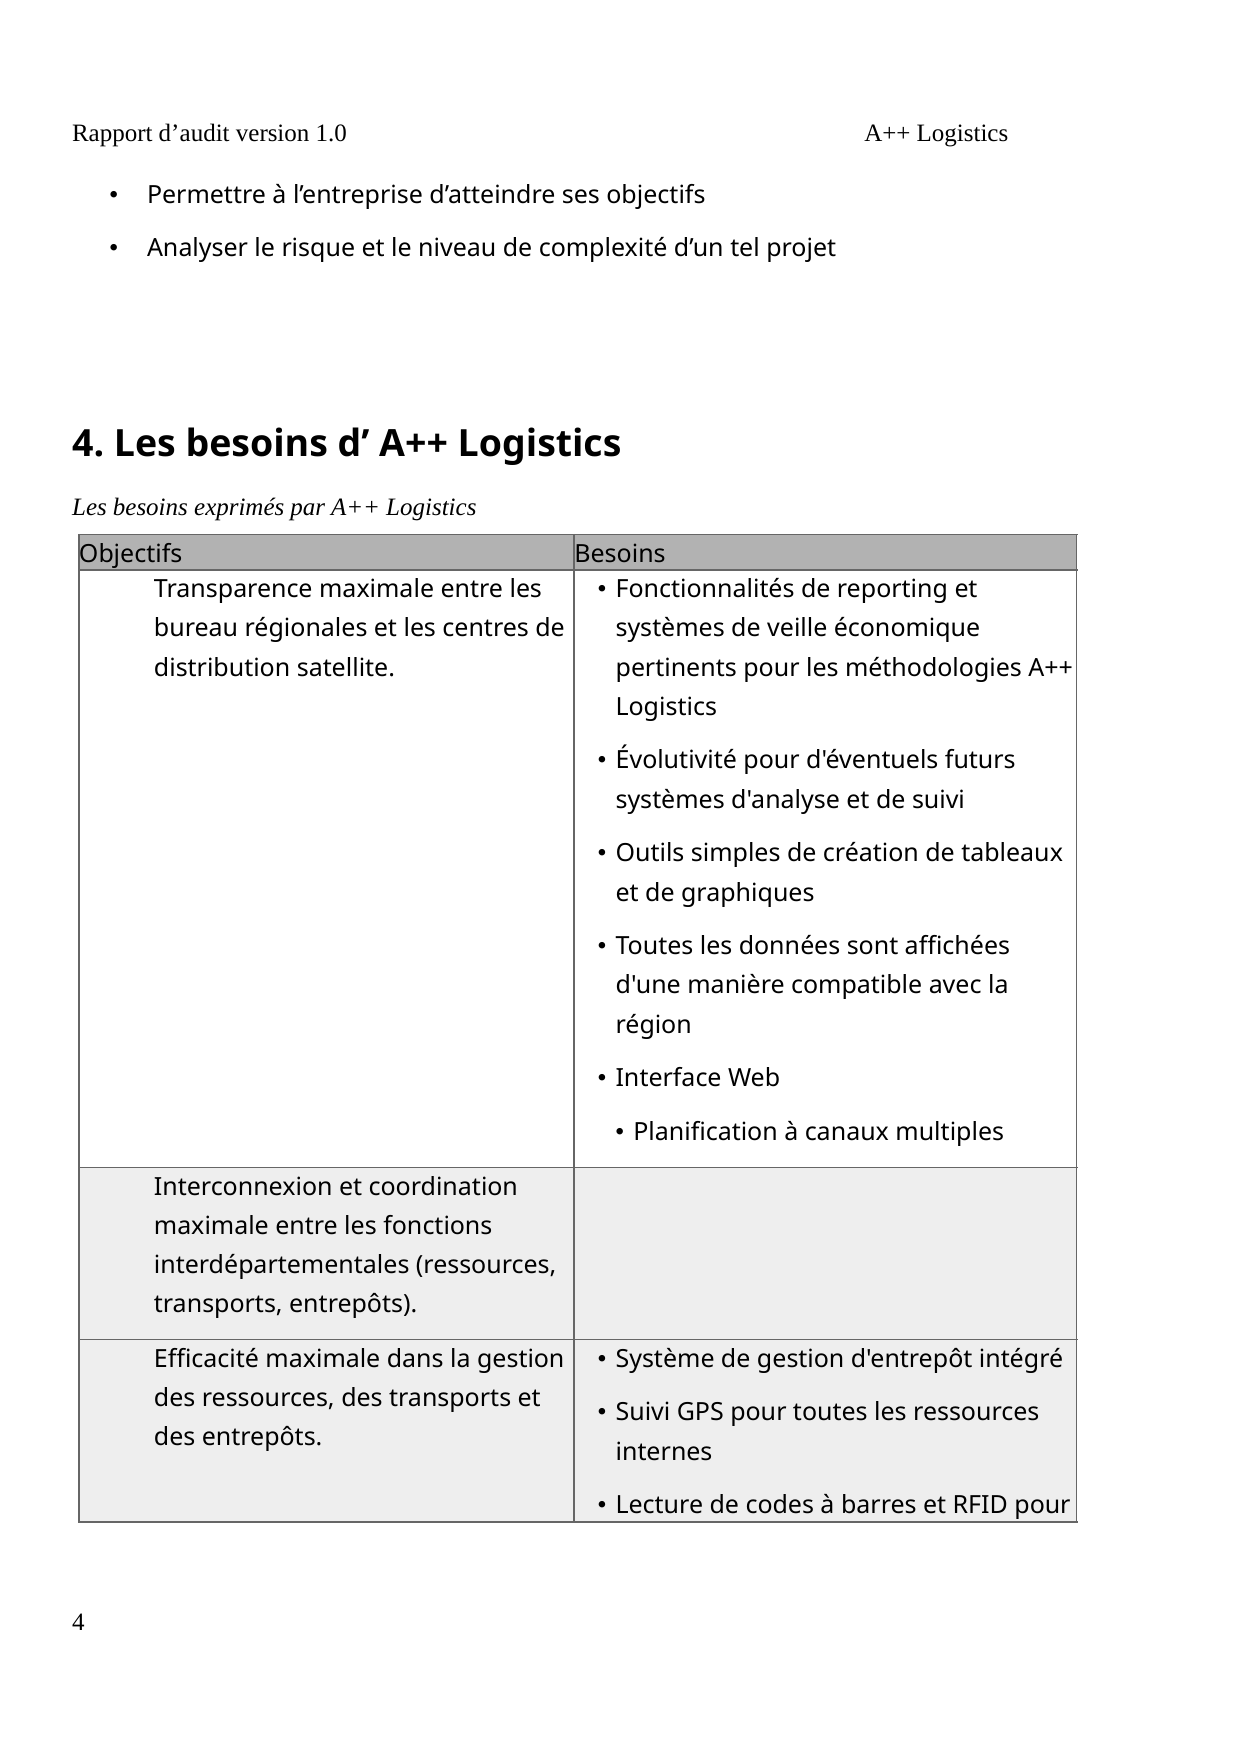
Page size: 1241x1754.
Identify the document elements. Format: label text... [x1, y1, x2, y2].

table_cell Fonctionnalités de reporting et systèmes de veille économique pertinents pour les méthodologies A++ Logistics Évolutivité pour d'éventuels futurs systèmes d'analyse et de suivi Outils simples de création de tableaux et de graphiques Toutes les données sont affichées d'une manière compatible avec la région Interface Web Planification à canaux multiples [575, 571, 1076, 1167]
list Permettre à l’entreprise d’atteindre ses objectifs [109, 176, 1123, 210]
subtitle 4. Les besoins d’ A++ Logistics [72, 416, 1123, 467]
table_header Objectifs [80, 535, 573, 569]
text Les besoins exprimés par A++ Logistics [72, 492, 1123, 521]
table_cell Interconnexion et coordination maximale entre les fonctions interdépartementales (ressources, transports, entrepôts). [80, 1168, 573, 1339]
list Analyser le risque et le niveau de complexité d’un tel projet [109, 230, 1123, 264]
table_cell Efficacité maximale dans la gestion des ressources, des transports et des entrepôts. [80, 1340, 573, 1521]
table_cell Système de gestion d'entrepôt intégré Suivi GPS pour toutes les ressources internes Lecture de codes à barres et RFID pour [575, 1340, 1076, 1521]
table_cell Transparence maximale entre les bureau régionales et les centres de distribution satellite. [80, 571, 573, 1167]
table_header Besoins [575, 535, 1076, 569]
table_cell [575, 1168, 1076, 1339]
